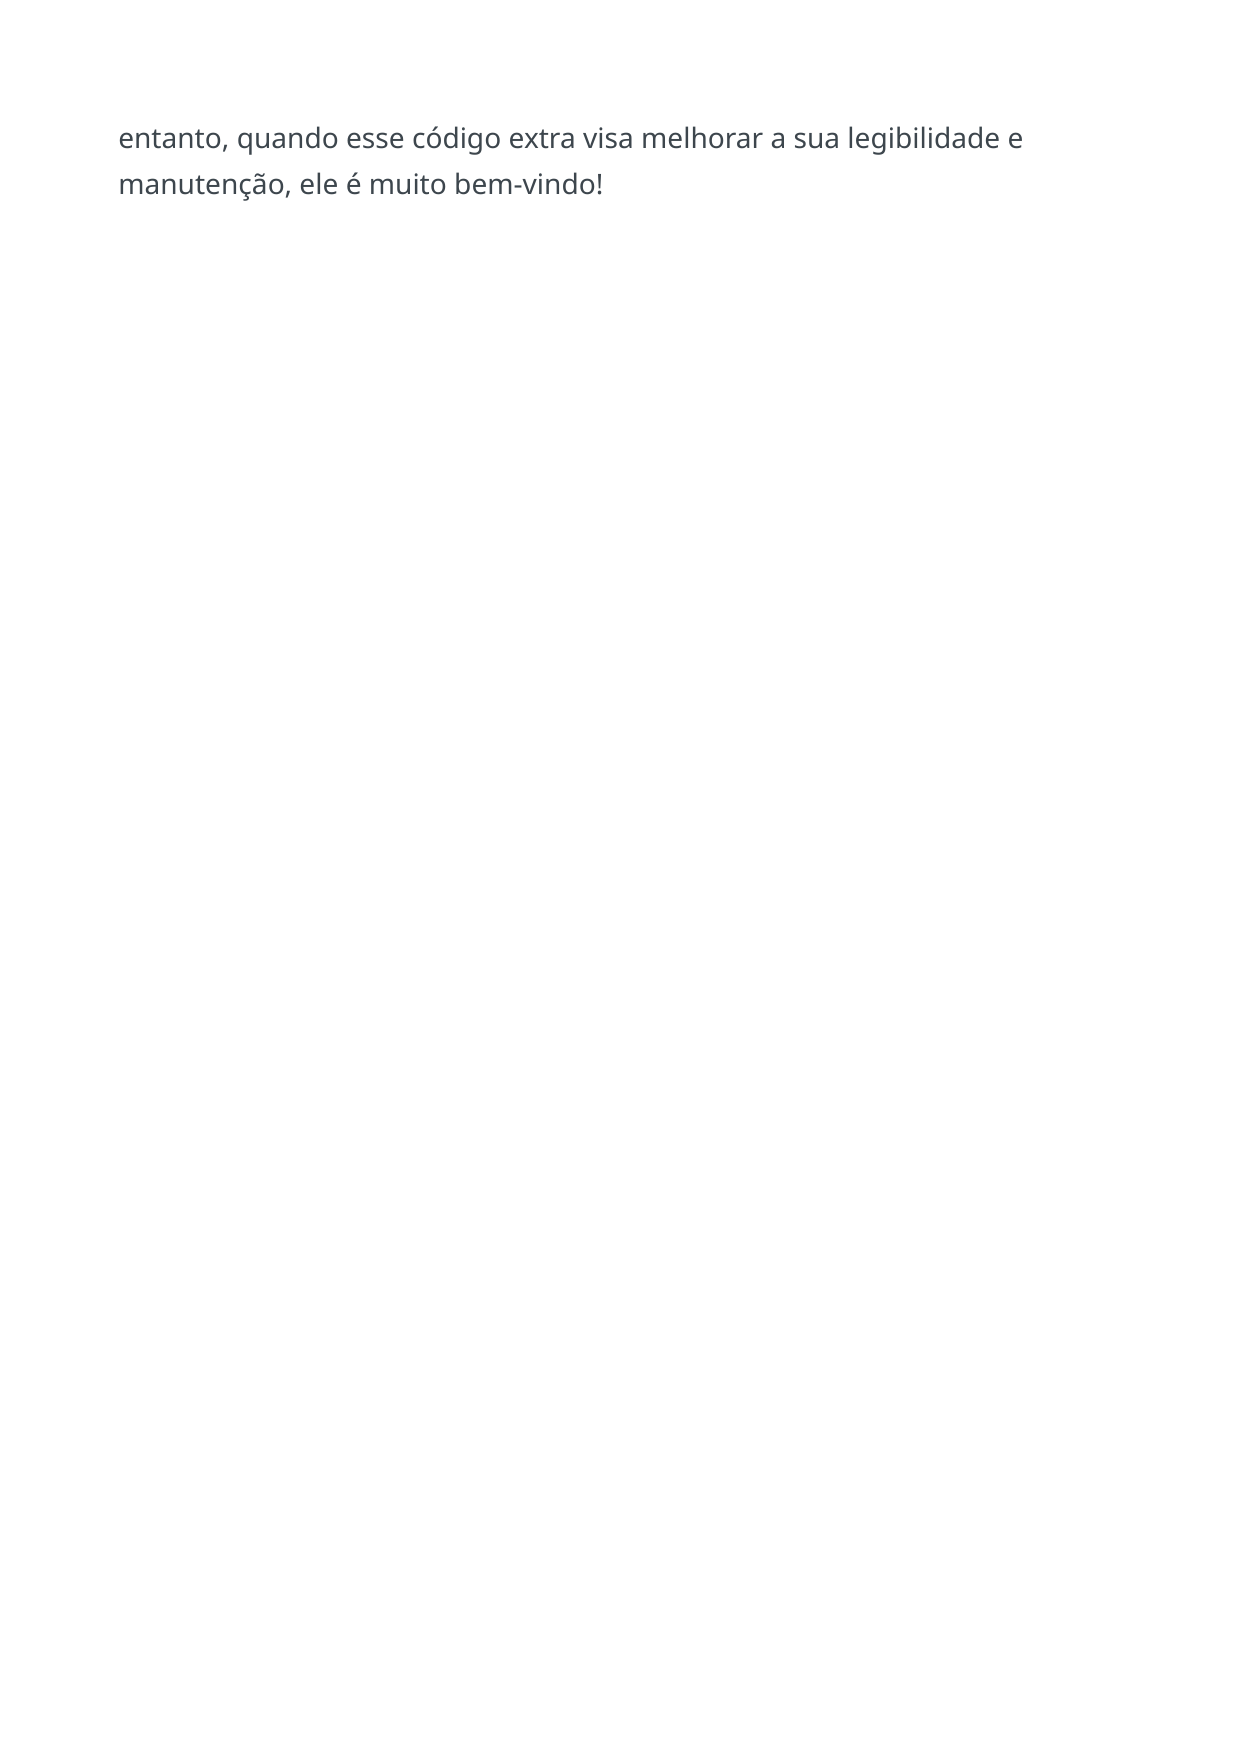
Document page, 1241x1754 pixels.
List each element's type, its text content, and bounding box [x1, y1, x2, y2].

text entanto, quando esse código extra visa melhorar a sua legibilidade e manutenção, ele é muito bem-vindo! [118, 118, 1122, 202]
